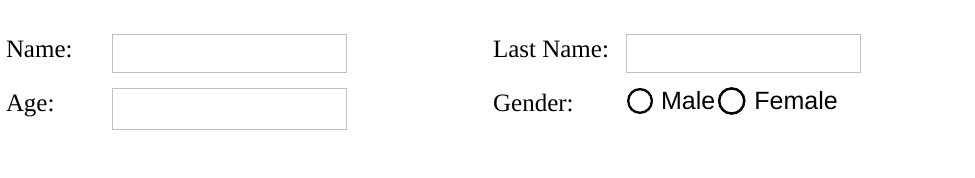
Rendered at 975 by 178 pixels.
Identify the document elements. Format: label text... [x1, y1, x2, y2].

table_header [106, 29, 487, 82]
table_header [620, 29, 974, 82]
table_cell Age: [0, 82, 106, 140]
table_header Last Name: [487, 29, 620, 82]
table_cell [620, 82, 974, 140]
table_cell [106, 82, 487, 140]
table_header Name: [0, 29, 106, 82]
table_cell Gender: [487, 82, 620, 140]
